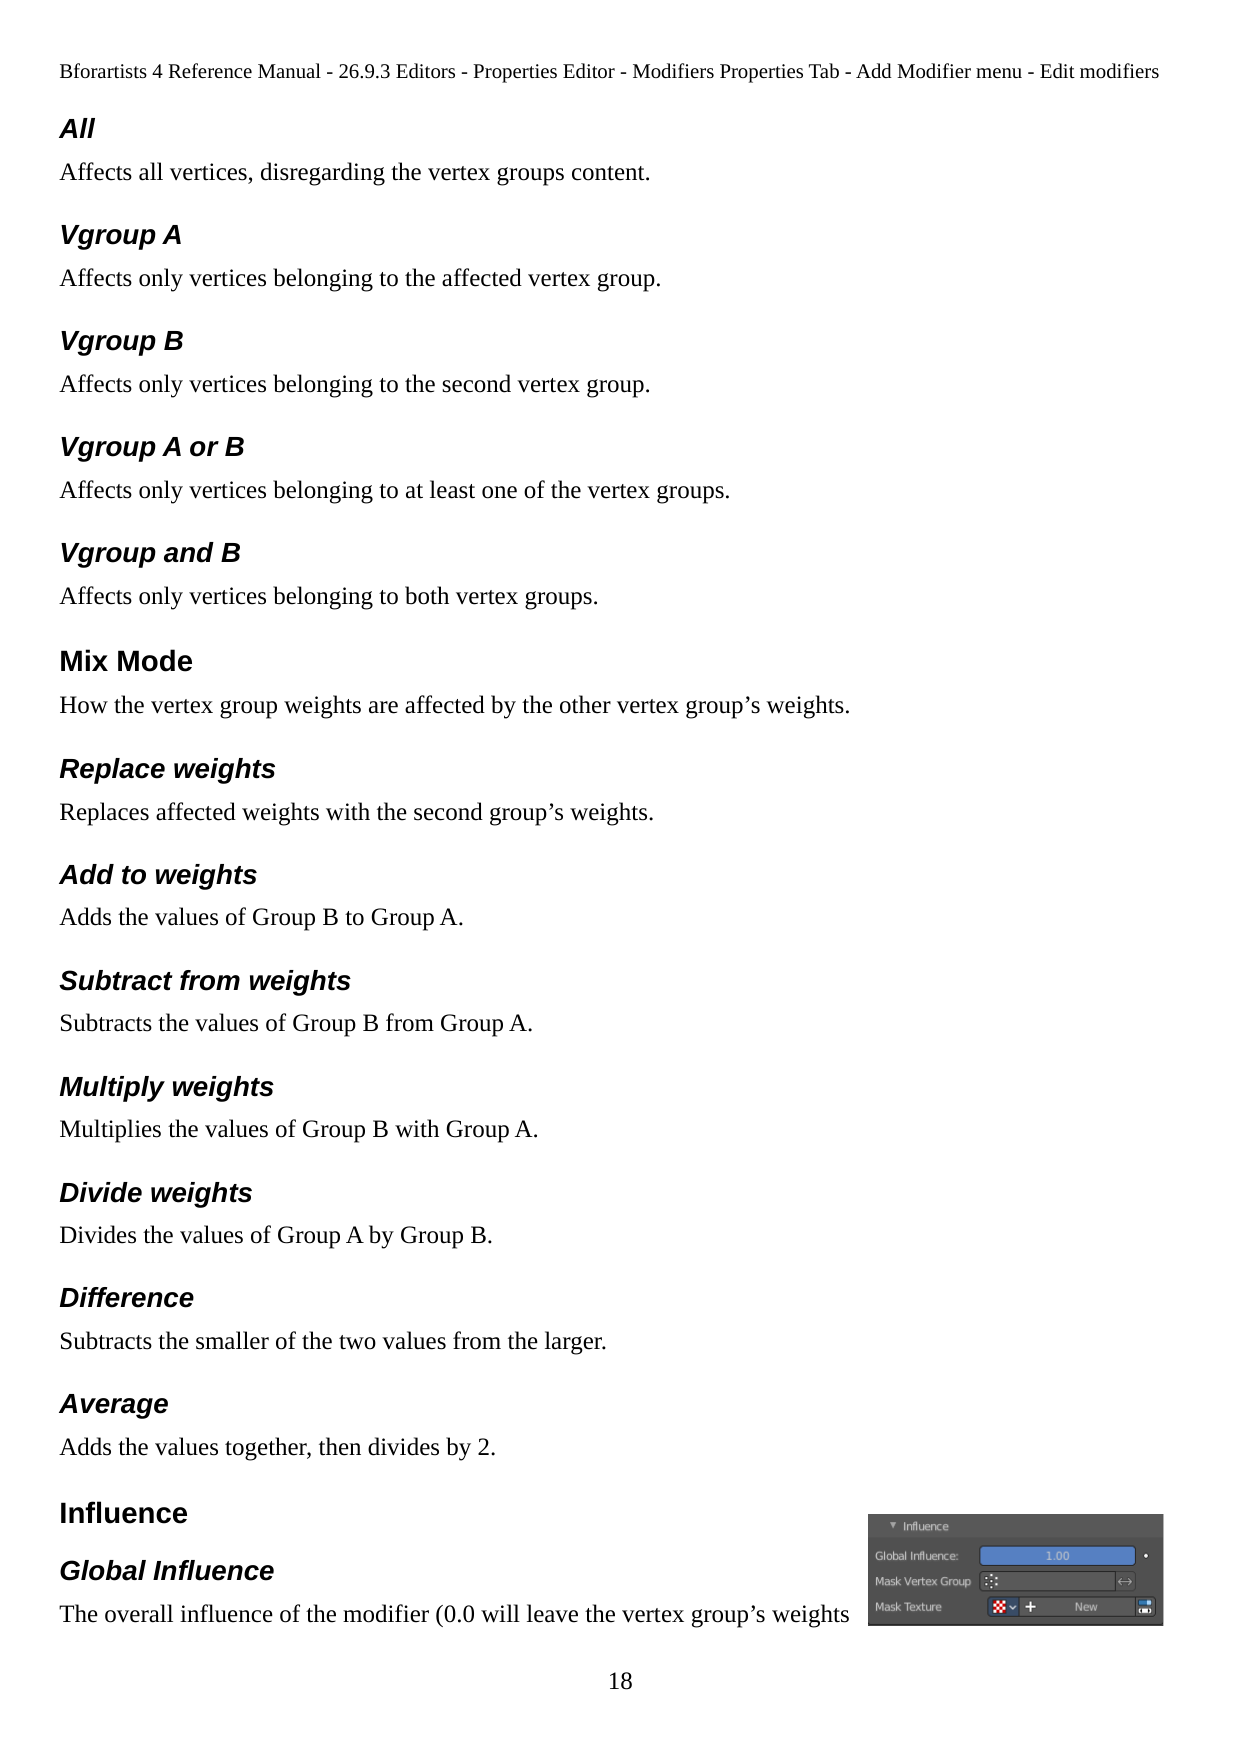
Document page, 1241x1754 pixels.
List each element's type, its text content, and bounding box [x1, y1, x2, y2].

subtitle Vgroup and B [59, 536, 1181, 568]
subtitle Multiply weights [59, 1070, 1181, 1102]
text Affects only vertices belonging to the affected vertex group. [59, 263, 1181, 292]
picture [868, 1514, 1164, 1626]
text The overall influence of the modifier (0.0 will leave the vertex group’s weights [59, 1599, 1181, 1628]
subtitle Difference [59, 1282, 1181, 1314]
text Replaces affected weights with the second group’s weights. [59, 797, 1181, 825]
subtitle Vgroup B [59, 324, 1181, 356]
text Affects only vertices belonging to the second vertex group. [59, 369, 1181, 398]
text Adds the values together, then divides by 2. [59, 1432, 1181, 1461]
subtitle Global Influence [59, 1554, 868, 1586]
subtitle Replace weights [59, 752, 1181, 784]
subtitle [1164, 1554, 1181, 1586]
text Affects only vertices belonging to at least one of the vertex groups. [59, 475, 1181, 503]
subtitle All [59, 113, 1181, 144]
subtitle Influence [59, 1496, 1181, 1529]
text Subtracts the values of Group B from Group A. [59, 1008, 1181, 1037]
text How the vertex group weights are affected by the other vertex group’s weights. [59, 691, 1181, 719]
text Affects only vertices belonging to both vertex groups. [59, 581, 1181, 609]
text Subtracts the smaller of the two values from the larger. [59, 1326, 1181, 1355]
text Adds the values of Group B to Group A. [59, 902, 1181, 931]
subtitle Divide weights [59, 1176, 1181, 1208]
text Affects all vertices, disregarding the vertex groups content. [59, 157, 1181, 186]
subtitle Vgroup A or B [59, 430, 1181, 462]
subtitle Subtract from weights [59, 964, 1181, 996]
text Multiplies the values of Group B with Group A. [59, 1114, 1181, 1143]
text Divides the values of Group A by Group B. [59, 1220, 1181, 1249]
subtitle Add to weights [59, 858, 1181, 890]
subtitle Vgroup A [59, 218, 1181, 250]
subtitle Average [59, 1388, 1181, 1420]
subtitle Mix Mode [59, 644, 1181, 678]
